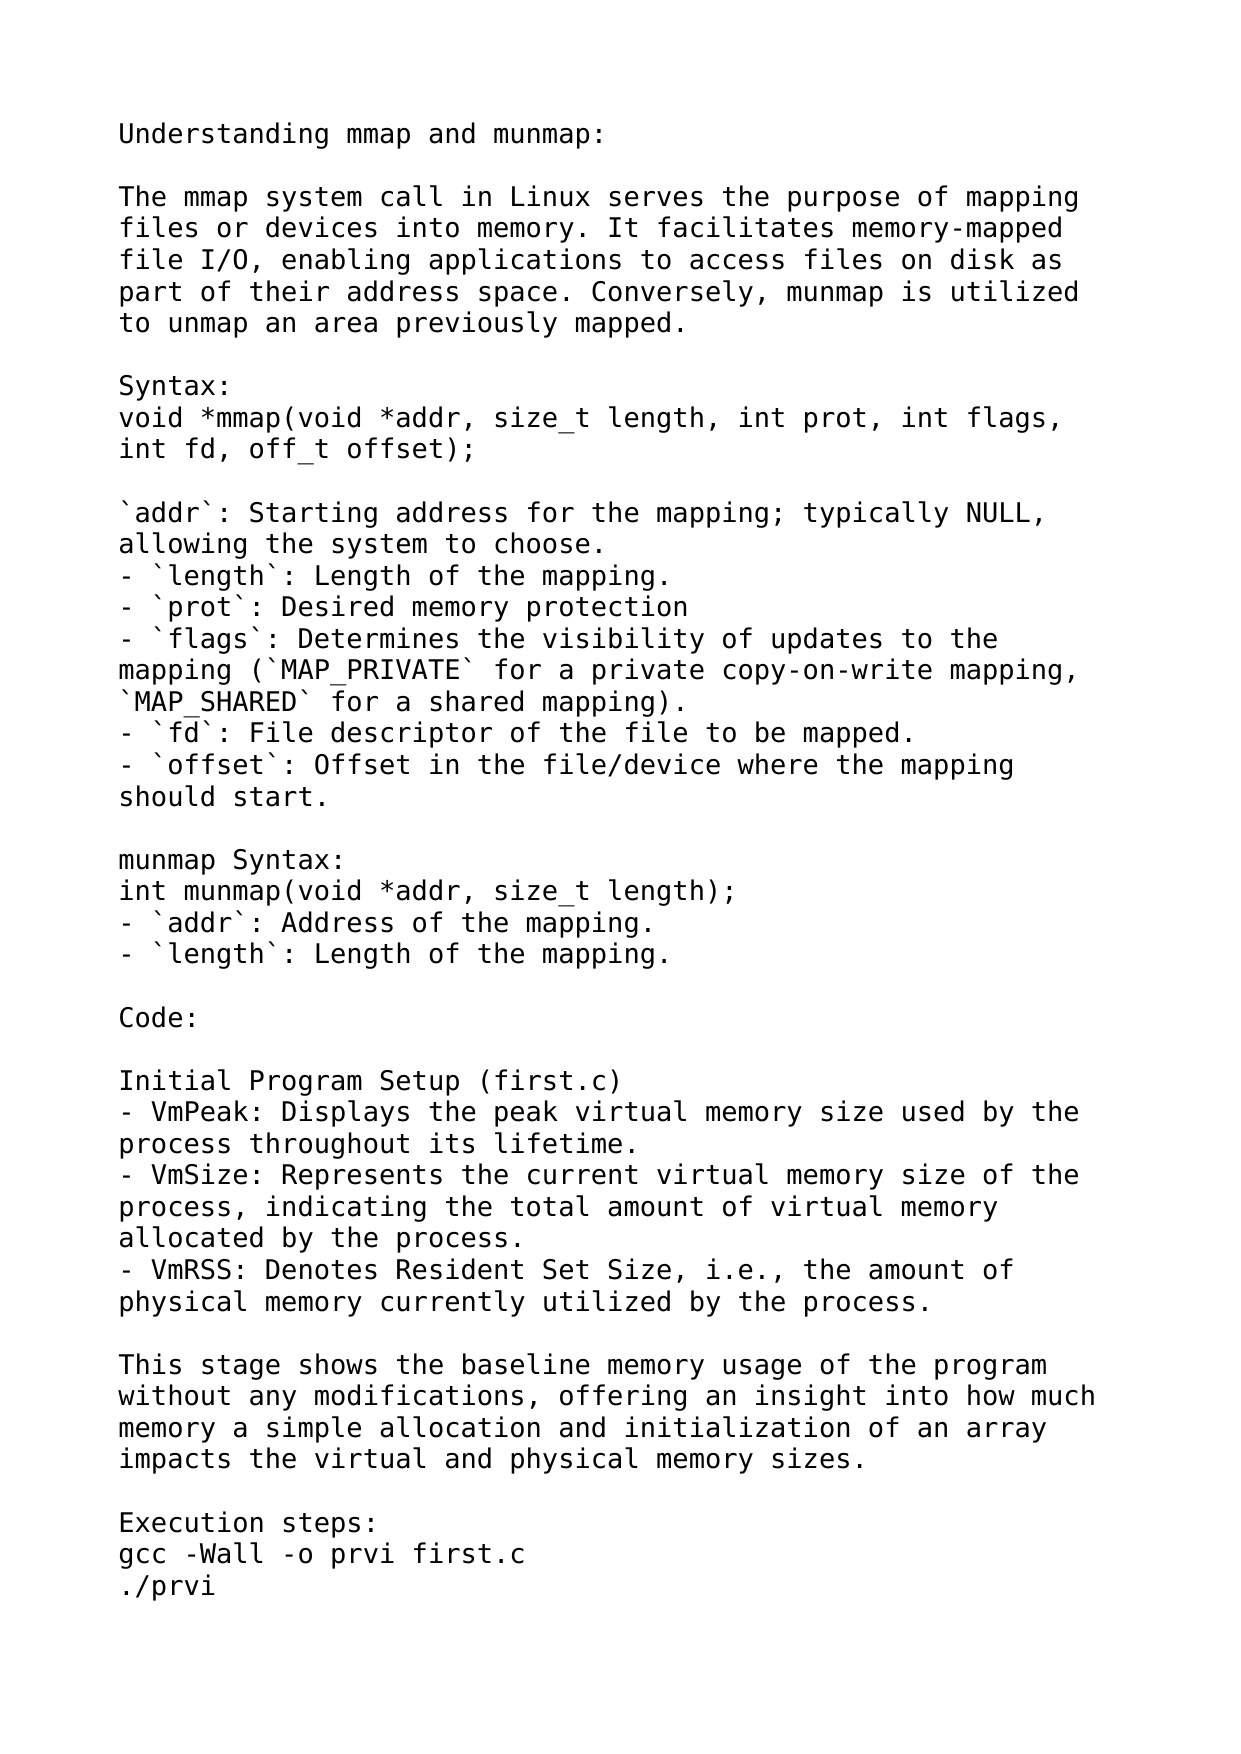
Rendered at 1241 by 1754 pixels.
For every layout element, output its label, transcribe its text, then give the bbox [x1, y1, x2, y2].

text The mmap system call in Linux serves the purpose of mapping files or devices into memory. It facilitates memory-mapped file I/O, enabling applications to access files on disk as part of their address space. Conversely, munmap is utilized to unmap an area previously mapped. [118, 181, 1122, 339]
text - VmSize: Represents the current virtual memory size of the process, indicating the total amount of virtual memory allocated by the process. [118, 1160, 1122, 1254]
text - `offset`: Offset in the file/device where the mapping should start. [118, 749, 1122, 812]
text `addr`: Starting address for the mapping; typically NULL, allowing the system to choose. [118, 497, 1122, 560]
text - `fd`: File descriptor of the file to be mapped. [118, 718, 1122, 749]
text - VmRSS: Denotes Resident Set Size, i.e., the amount of physical memory currently utilized by the process. [118, 1254, 1122, 1317]
text munmap Syntax: [118, 844, 1122, 876]
text - `length`: Length of the mapping. [118, 939, 1122, 970]
text Understanding mmap and munmap: [118, 118, 1122, 150]
text - `flags`: Determines the visibility of updates to the mapping (`MAP_PRIVATE` for a private copy-on-write mapping, `MAP_SHARED` for a shared mapping). [118, 623, 1122, 718]
text Execution steps: [118, 1507, 1122, 1538]
text - `prot`: Desired memory protection [118, 592, 1122, 623]
text - `length`: Length of the mapping. [118, 560, 1122, 592]
text int munmap(void *addr, size_t length); [118, 876, 1122, 907]
text - `addr`: Address of the mapping. [118, 907, 1122, 939]
text ./prvi [118, 1570, 1122, 1602]
text - VmPeak: Displays the peak virtual memory size used by the process throughout its lifetime. [118, 1097, 1122, 1160]
text Code: [118, 1002, 1122, 1033]
text gcc -Wall -o prvi first.c [118, 1538, 1122, 1570]
text void *mmap(void *addr, size_t length, int prot, int flags, int fd, off_t offset); [118, 402, 1122, 465]
text Syntax: [118, 371, 1122, 402]
text This stage shows the baseline memory usage of the program without any modifications, offering an insight into how much memory a simple allocation and initialization of an array impacts the virtual and physical memory sizes. [118, 1349, 1122, 1475]
text Initial Program Setup (first.c) [118, 1065, 1122, 1097]
